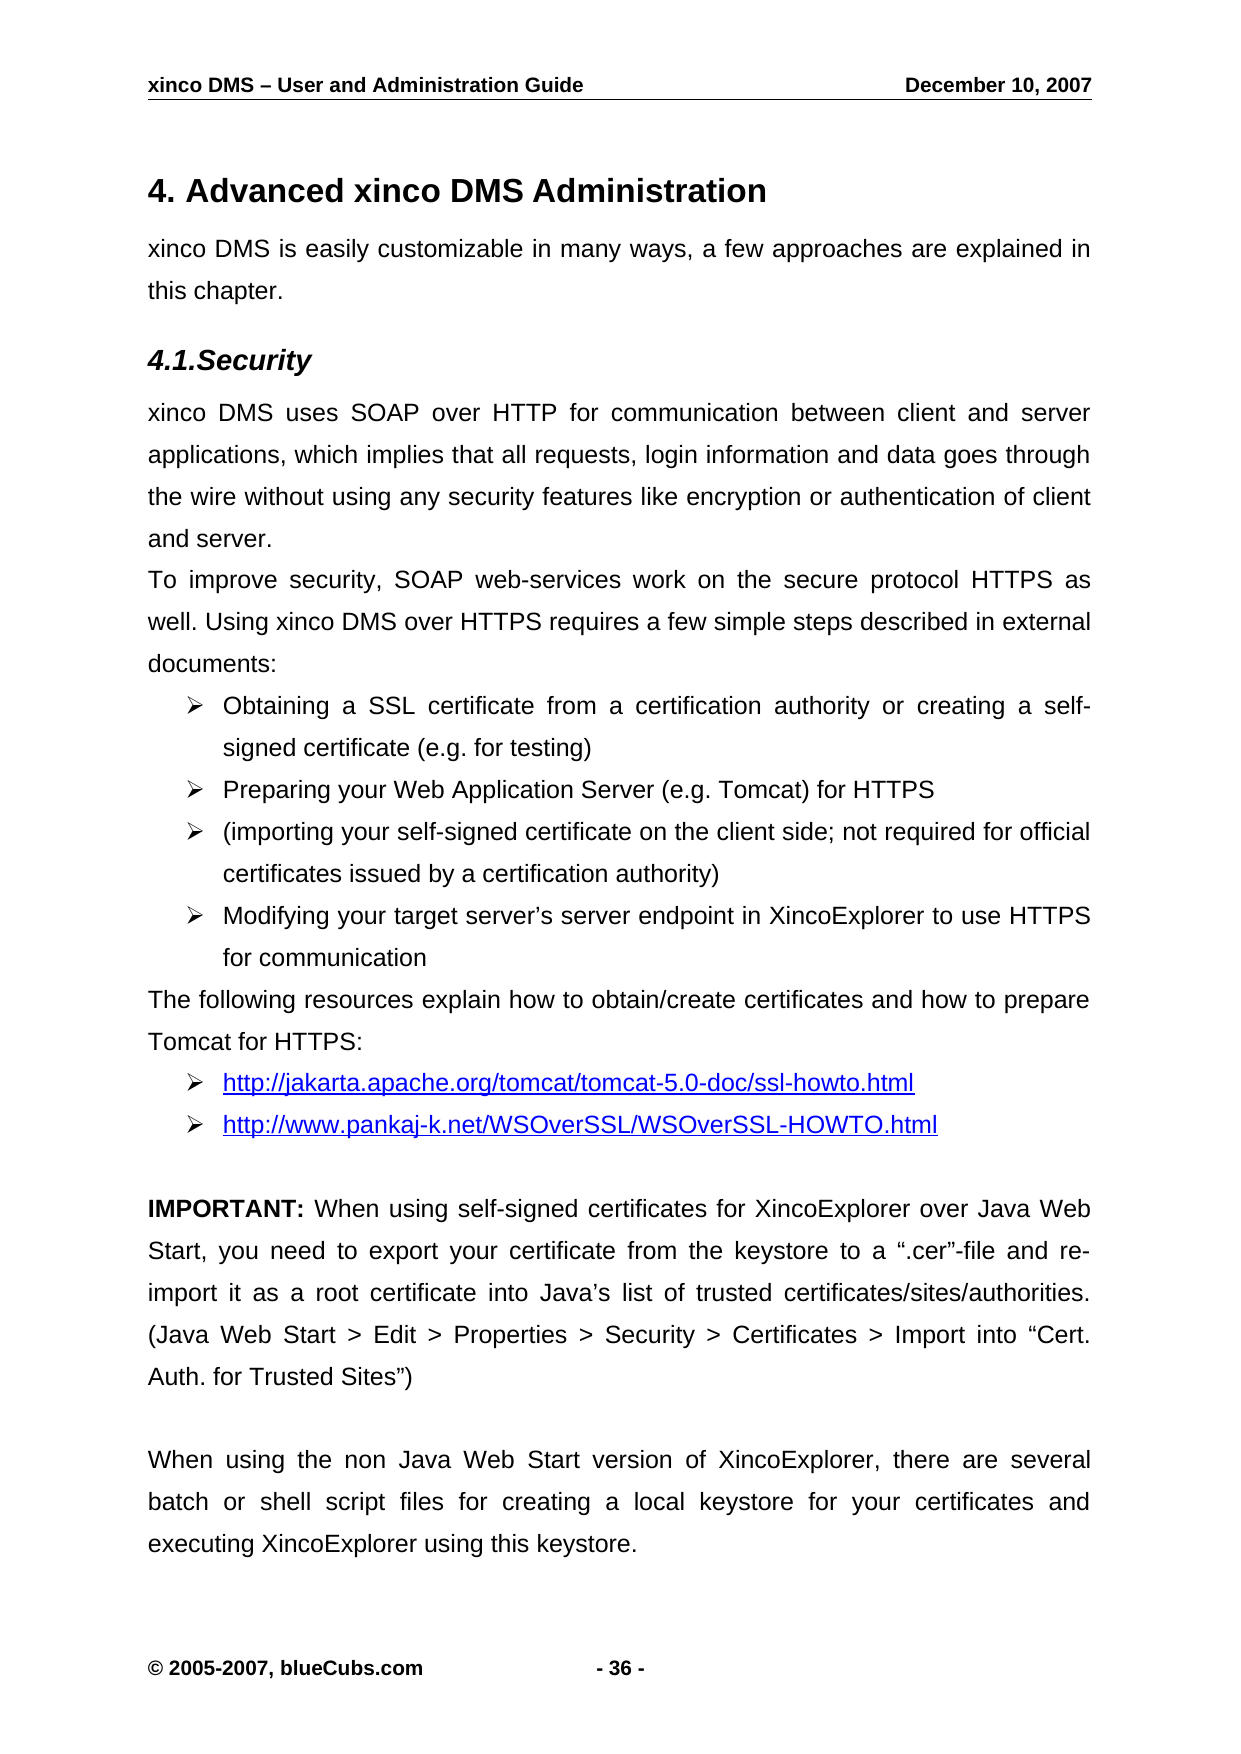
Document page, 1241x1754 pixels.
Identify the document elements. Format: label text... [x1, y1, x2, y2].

list http://www.pankaj-k.net/WSOverSSL/WSOverSSL-HOWTO.html [185, 1111, 1092, 1139]
text IMPORTANT: When using self-signed certificates for XincoExplorer over Java Web Start, you need to export your certificate from the keystore to a “.cer”-file and re-import it as a root certificate into Java’s list of trusted certificates/sites/authorities. (Java Web Start > Edit > Properties > Security > Certificates > Import into “Cert. Auth. for Trusted Sites”) [148, 1195, 1092, 1390]
list (importing your self-signed certificate on the client side; not required for official certificates issued by a certification authority) [185, 818, 1092, 888]
list http://jakarta.apache.org/tomcat/tomcat-5.0-doc/ssl-howto.html [185, 1069, 1092, 1097]
text xinco DMS is easily customizable in many ways, a few approaches are explained in this chapter. [148, 235, 1092, 305]
text xinco DMS uses SOAP over HTTP for communication between client and server applications, which implies that all requests, login information and data goes through the wire without using any security features like encryption or authentication of client and server. [148, 399, 1092, 552]
list Preparing your Web Application Server (e.g. Tomcat) for HTTPS [185, 776, 1092, 804]
text The following resources explain how to obtain/create certificates and how to prepare Tomcat for HTTPS: [148, 985, 1092, 1055]
text When using the non Java Web Start version of XincoExplorer, there are several batch or shell script files for creating a local keystore for your certificates and executing XincoExplorer using this keystore. [148, 1446, 1092, 1558]
subtitle Security [148, 344, 1092, 376]
text To improve security, SOAP web-services work on the secure protocol HTTPS as well. Using xinco DMS over HTTPS requires a few simple steps described in external documents: [148, 566, 1092, 678]
list Obtaining a SSL certificate from a certification authority or creating a self-signed certificate (e.g. for testing) [185, 692, 1092, 762]
subtitle Advanced xinco DMS Administration [148, 173, 1092, 210]
list Modifying your target server’s server endpoint in XincoExplorer to use HTTPS for communication [185, 902, 1092, 971]
